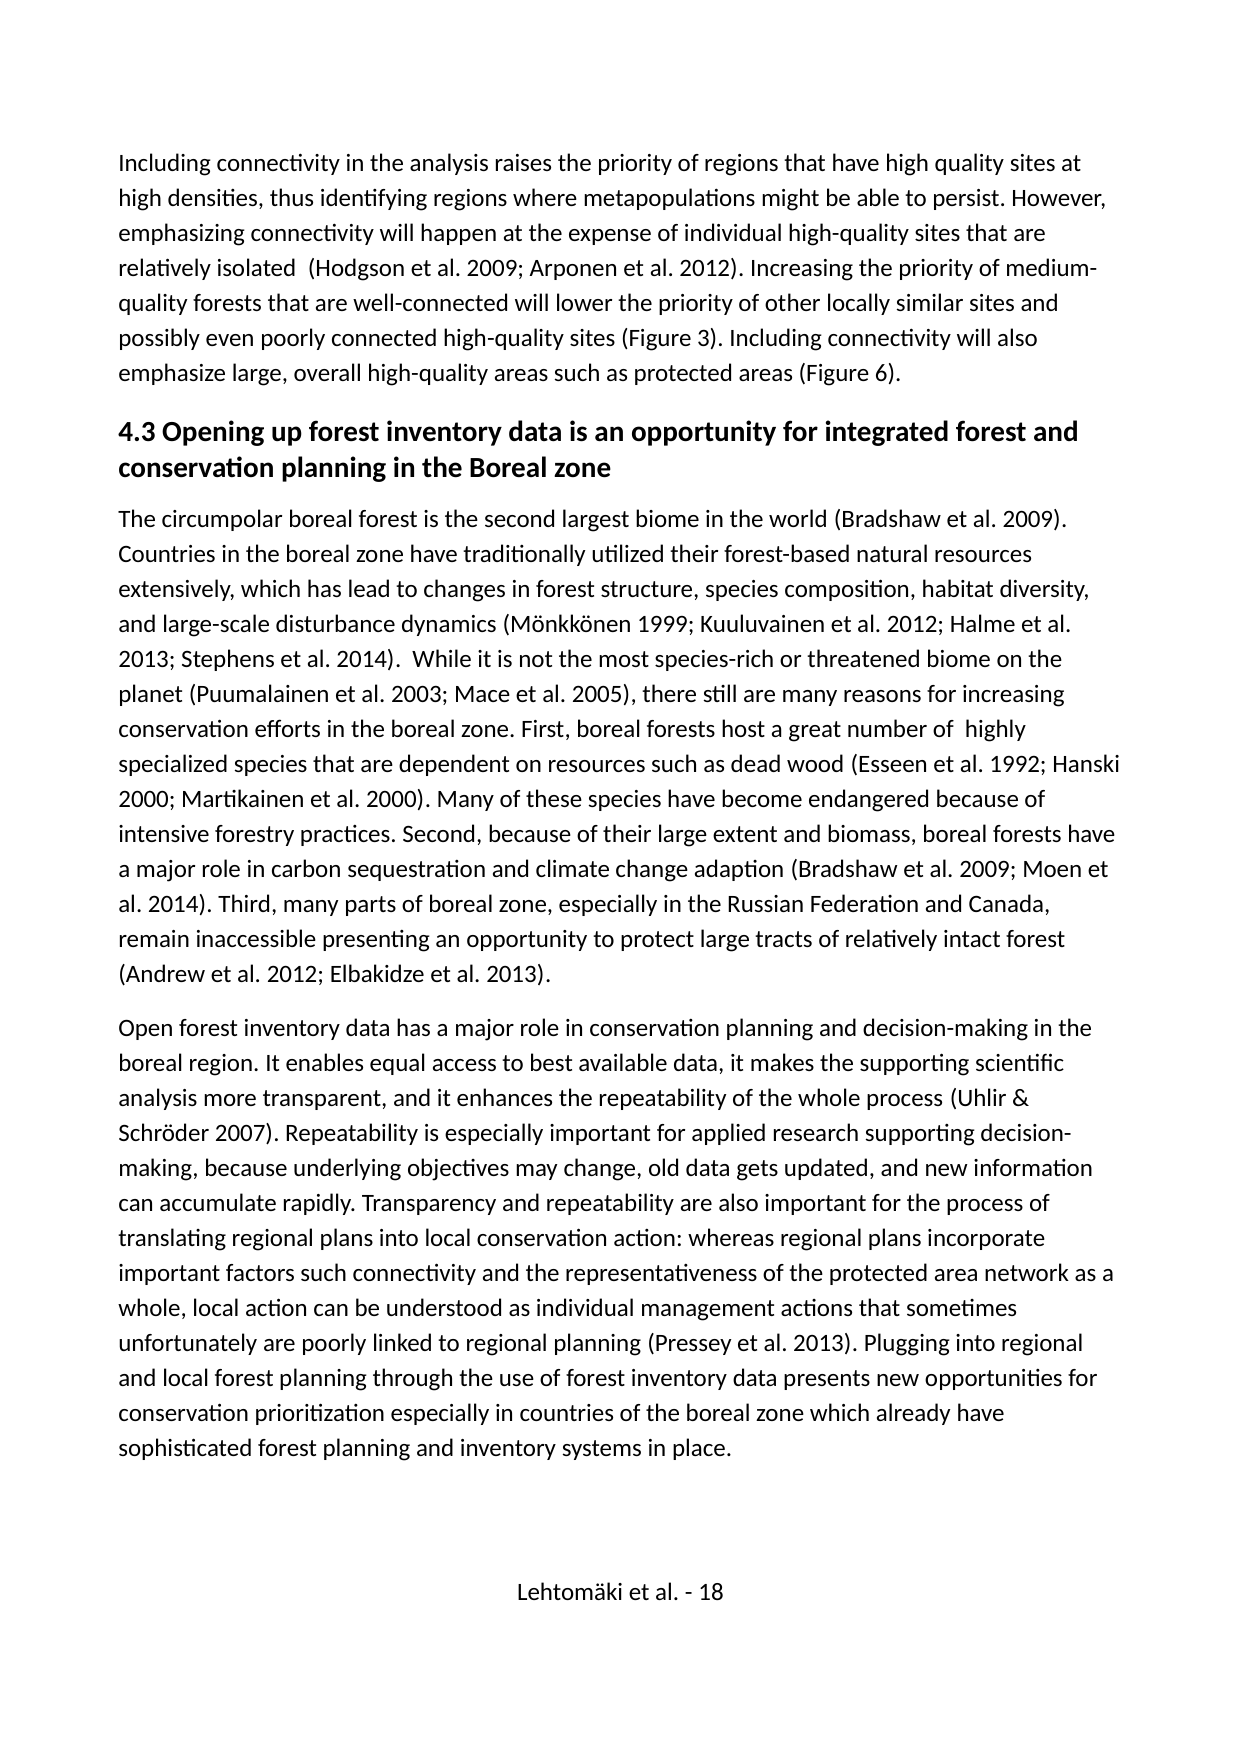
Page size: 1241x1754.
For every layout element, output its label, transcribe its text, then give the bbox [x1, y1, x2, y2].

text Open forest inventory data has a major role in conservation planning and decision-making in the boreal region. It enables equal access to best available data, it makes the supporting scientific analysis more transparent, and it enhances the repeatability of the whole process (Uhlir & Schröder 2007). Repeatability is especially important for applied research supporting decision-making, because underlying objectives may change, old data gets updated, and new information can accumulate rapidly. Transparency and repeatability are also important for the process of translating regional plans into local conservation action: whereas regional plans incorporate important factors such connectivity and the representativeness of the protected area network as a whole, local action can be understood as individual management actions that sometimes unfortunately are poorly linked to regional planning (Pressey et al. 2013). Plugging into regional and local forest planning through the use of forest inventory data presents new opportunities for conservation prioritization especially in countries of the boreal zone which already have sophisticated forest planning and inventory systems in place. [118, 1012, 1122, 1463]
text Including connectivity in the analysis raises the priority of regions that have high quality sites at high densities, thus identifying regions where metapopulations might be able to persist. However, emphasizing connectivity will happen at the expense of individual high-quality sites that are relatively isolated (Hodgson et al. 2009; Arponen et al. 2012). Increasing the priority of medium-quality forests that are well-connected will lower the priority of other locally similar sites and possibly even poorly connected high-quality sites (Figure 3). Including connectivity will also emphasize large, overall high-quality areas such as protected areas (Figure 6). [118, 148, 1122, 388]
text The circumpolar boreal forest is the second largest biome in the world (Bradshaw et al. 2009). Countries in the boreal zone have traditionally utilized their forest-based natural resources extensively, which has lead to changes in forest structure, species composition, habitat diversity, and large-scale disturbance dynamics (Mönkkönen 1999; Kuuluvainen et al. 2012; Halme et al. 2013; Stephens et al. 2014). While it is not the most species-rich or threatened biome on the planet (Puumalainen et al. 2003; Mace et al. 2005), there still are many reasons for increasing conservation efforts in the boreal zone. First, boreal forests host a great number of highly specialized species that are dependent on resources such as dead wood (Esseen et al. 1992; Hanski 2000; Martikainen et al. 2000). Many of these species have become endangered because of intensive forestry practices. Second, because of their large extent and biomass, boreal forests have a major role in carbon sequestration and climate change adaption (Bradshaw et al. 2009; Moen et al. 2014). Third, many parts of boreal zone, especially in the Russian Federation and Canada, remain inaccessible presenting an opportunity to protect large tracts of relatively intact forest (Andrew et al. 2012; Elbakidze et al. 2013). [118, 503, 1122, 989]
subtitle 4.3 Opening up forest inventory data is an opportunity for integrated forest and conservation planning in the Boreal zone [118, 413, 1122, 485]
